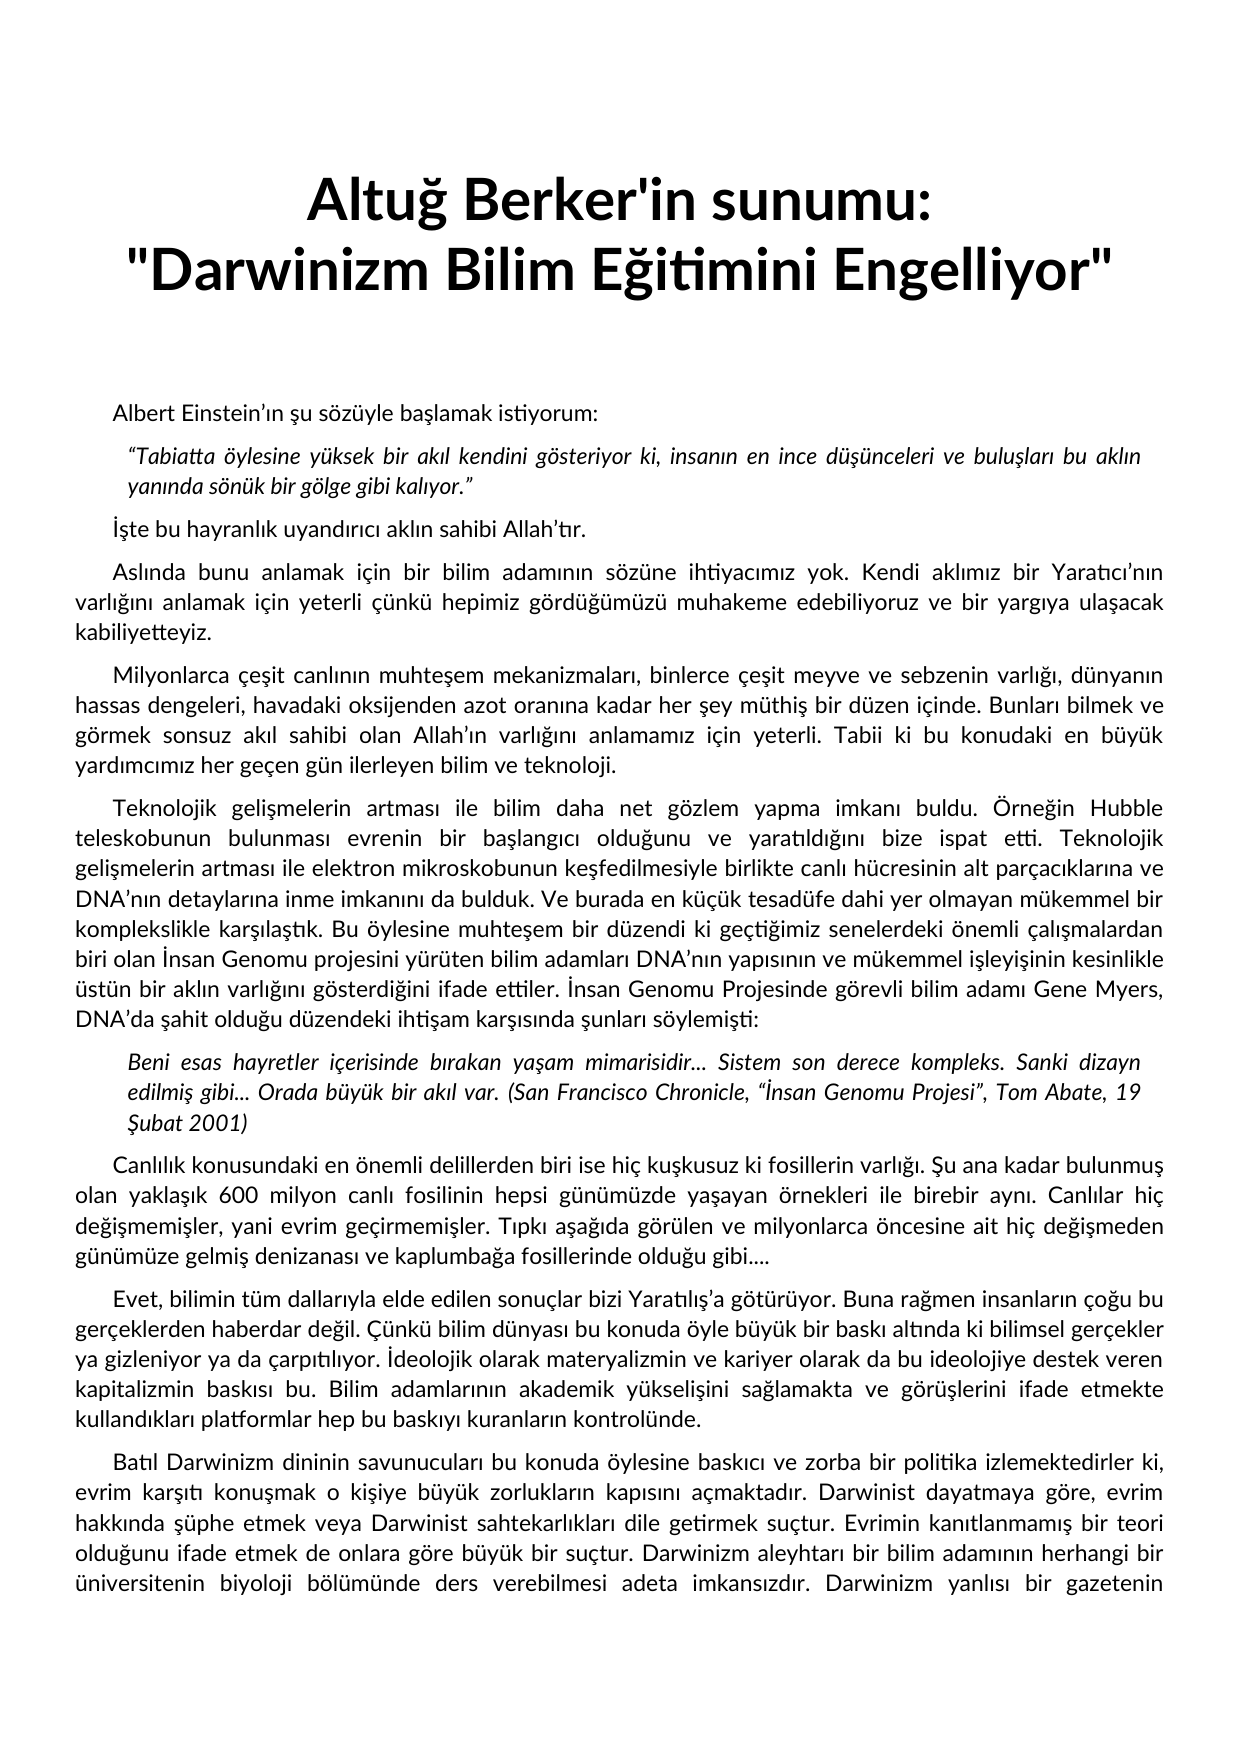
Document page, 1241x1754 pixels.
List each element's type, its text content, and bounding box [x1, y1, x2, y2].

text Teknolojik gelişmelerin artması ile bilim daha net gözlem yapma imkanı buldu. Örneğin Hubble teleskobunun bulunması evrenin bir başlangıcı olduğunu ve yaratıldığını bize ispat etti. Teknolojik gelişmelerin artması ile elektron mikroskobunun keşfedilmesiyle birlikte canlı hücresinin alt parçacıklarına ve DNA’nın detaylarına inme imkanını da bulduk. Ve burada en küçük tesadüfe dahi yer olmayan mükemmel bir komplekslikle karşılaştık. Bu öylesine muhteşem bir düzendi ki geçtiğimiz senelerdeki önemli çalışmalardan biri olan İnsan Genomu projesini yürüten bilim adamları DNA’nın yapısının ve mükemmel işleyişinin kesinlikle üstün bir aklın varlığını gösterdiğini ifade ettiler. İnsan Genomu Projesinde görevli bilim adamı Gene Myers, DNA’da şahit olduğu düzendeki ihtişam karşısında şunları söylemişti: [75, 794, 1165, 1033]
text İşte bu hayranlık uyandırıcı aklın sahibi Allah’tır. [75, 515, 1165, 542]
text Canlılık konusundaki en önemli delillerden biri ise hiç kuşkusuz ki fosillerin varlığı. Şu ana kadar bulunmuş olan yaklaşık 600 milyon canlı fosilinin hepsi günümüzde yaşayan örnekleri ile birebir aynı. Canlılar hiç değişmemişler, yani evrim geçirmemişler. Tıpkı aşağıda görülen ve milyonlarca öncesine ait hiç değişmeden günümüze gelmiş denizanası ve kaplumbağa fosillerinde olduğu gibi.... [75, 1151, 1165, 1269]
text Milyonlarca çeşit canlının muhteşem mekanizmaları, binlerce çeşit meyve ve sebzenin varlığı, dünyanın hassas dengeleri, havadaki oksijenden azot oranına kadar her şey müthiş bir düzen içinde. Bunları bilmek ve görmek sonsuz akıl sahibi olan Allah’ın varlığını anlamamız için yeterli. Tabii ki bu konudaki en büyük yardımcımız her geçen gün ilerleyen bilim ve teknoloji. [75, 661, 1165, 779]
subtitle Altuğ Berker'in sunumu: "Darwinizm Bilim Eğitimini Engelliyor" [75, 162, 1165, 302]
text Albert Einstein’ın şu sözüyle başlamak istiyorum: [75, 399, 1165, 427]
text Evet, bilimin tüm dallarıyla elde edilen sonuçlar bizi Yaratılış’a götürüyor. Buna rağmen insanların çoğu bu gerçeklerden haberdar değil. Çünkü bilim dünyası bu konuda öyle büyük bir baskı altında ki bilimsel gerçekler ya gizleniyor ya da çarpıtılıyor. İdeolojik olarak materyalizmin ve kariyer olarak da bu ideolojiye destek veren kapitalizmin baskısı bu. Bilim adamlarının akademik yükselişini sağlamakta ve görüşlerini ifade etmekte kullandıkları platformlar hep bu baskıyı kuranların kontrolünde. [75, 1284, 1165, 1433]
text Aslında bunu anlamak için bir bilim adamının sözüne ihtiyacımız yok. Kendi aklımız bir Yaratıcı’nın varlığını anlamak için yeterli çünkü hepimiz gördüğümüzü muhakeme edebiliyoruz ve bir yargıya ulaşacak kabiliyetteyiz. [75, 557, 1165, 645]
text Beni esas hayretler içerisinde bırakan yaşam mimarisidir... Sistem son derece kompleks. Sanki dizayn edilmiş gibi... Orada büyük bir akıl var. (San Francisco Chronicle, “İnsan Genomu Projesi”, Tom Abate, 19 Şubat 2001) [127, 1048, 1143, 1136]
text “Tabiatta öylesine yüksek bir akıl kendini gösteriyor ki, insanın en ince düşünceleri ve buluşları bu aklın yanında sönük bir gölge gibi kalıyor.” [127, 442, 1143, 499]
text Batıl Darwinizm dininin savunucuları bu konuda öylesine baskıcı ve zorba bir politika izlemektedirler ki, evrim karşıtı konuşmak o kişiye büyük zorlukların kapısını açmaktadır. Darwinist dayatmaya göre, evrim hakkında şüphe etmek veya Darwinist sahtekarlıkları dile getirmek suçtur. Evrimin kanıtlanmamış bir teori olduğunu ifade etmek de onlara göre büyük bir suçtur. Darwinizm aleyhtarı bir bilim adamının herhangi bir üniversitenin biyoloji bölümünde ders verebilmesi adeta imkansızdır. Darwinizm yanlısı bir gazetenin [75, 1448, 1165, 1596]
